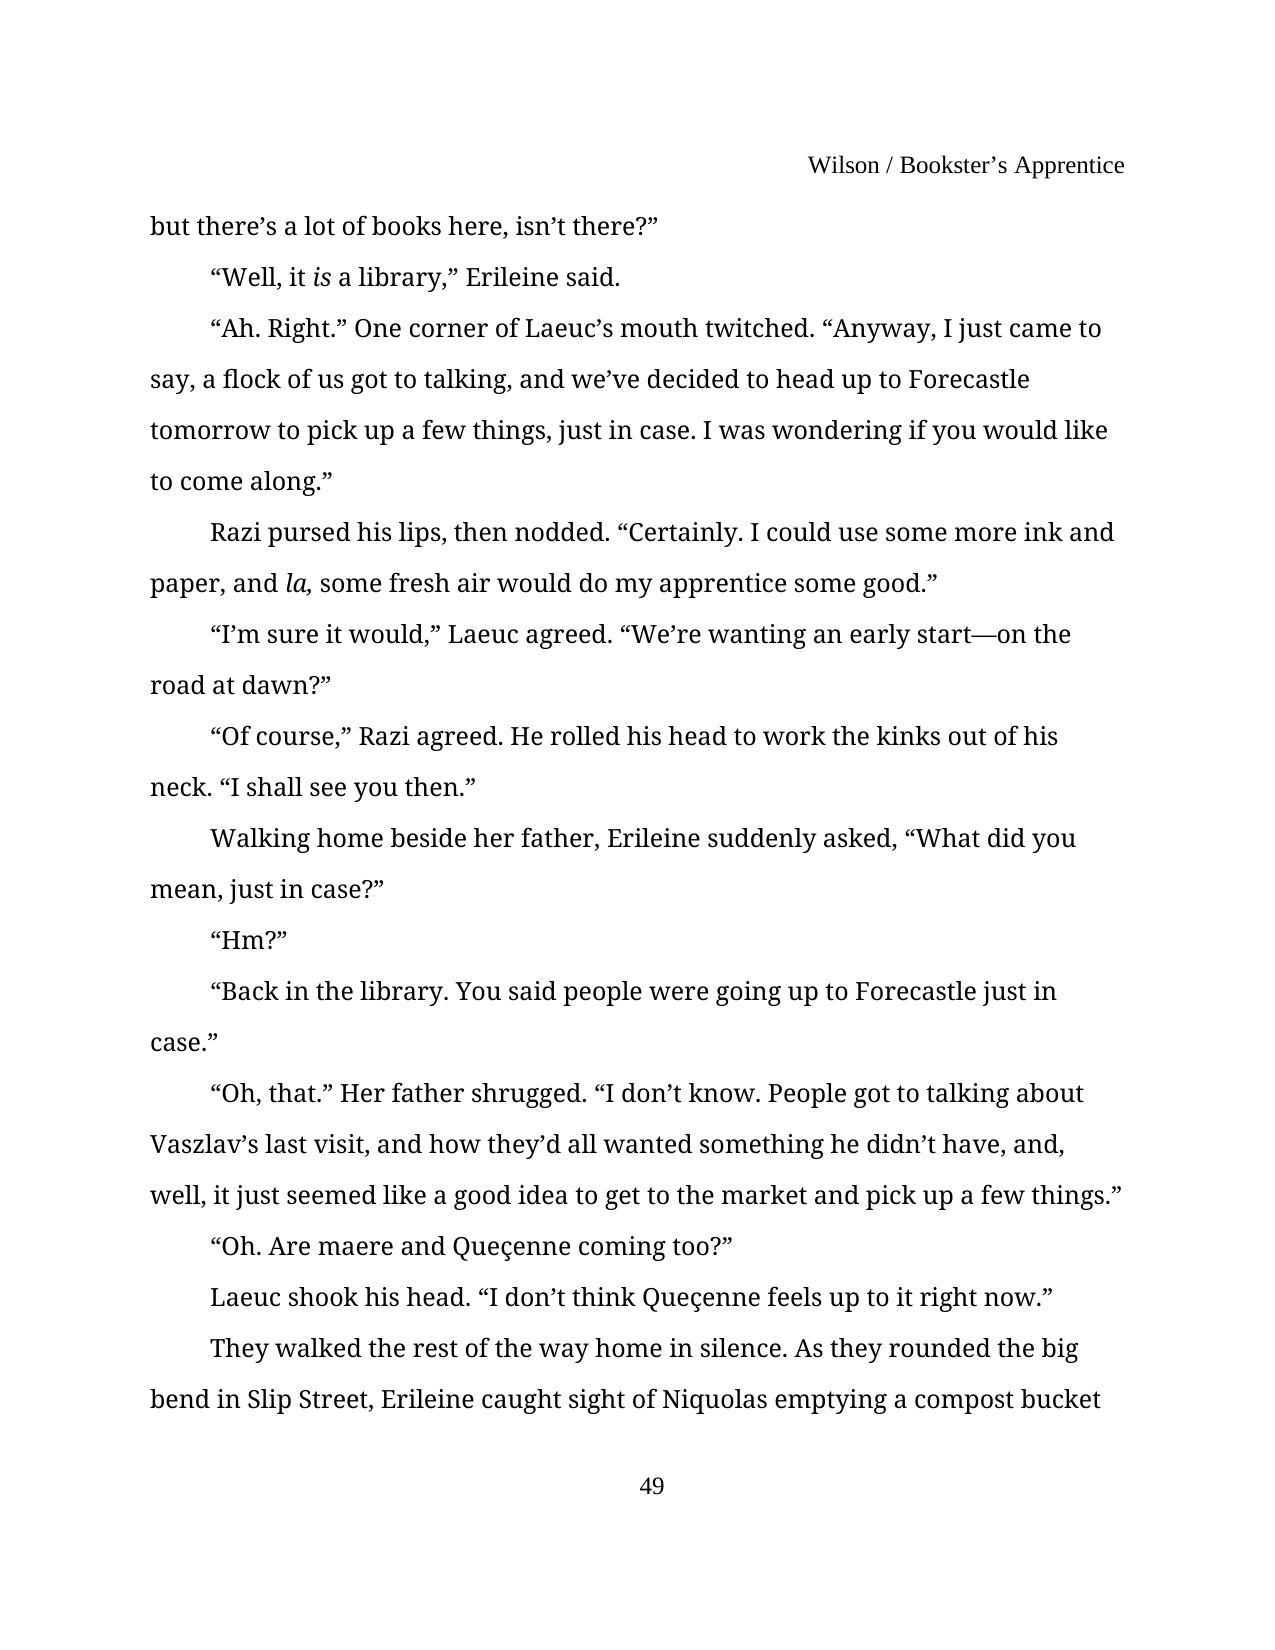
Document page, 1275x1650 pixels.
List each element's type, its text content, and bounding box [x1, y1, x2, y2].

text but there’s a lot of books here, isn’t there?” [150, 208, 1125, 242]
text Walking home beside her father, Erileine suddenly asked, “What did you mean, just in case?” [150, 821, 1125, 906]
text Razi pursed his lips, then nodded. “Certainly. I could use some more ink and paper, and la, some fresh air would do my apprentice some good.” [150, 514, 1125, 599]
text “Ah. Right.” One corner of Laeuc’s mouth twitched. “Anyway, I just came to say, a flock of us got to talking, and we’ve decided to head up to Forecastle tomorrow to pick up a few things, just in case. I was wondering if you would like to come along.” [150, 310, 1125, 497]
text “I’m sure it would,” Laeuc agreed. “We’re wanting an early start—on the road at dawn?” [150, 617, 1125, 702]
text Laeuc shook his head. “I don’t think Queçenne feels up to it right now.” [150, 1280, 1125, 1314]
text “Hm?” [150, 923, 1125, 957]
text They walked the rest of the way home in silence. As they rounded the big bend in Slip Street, Erileine caught sight of Niquolas emptying a compost bucket [150, 1331, 1125, 1416]
text “Well, it is a library,” Erileine said. [150, 259, 1125, 293]
text “Of course,” Razi agreed. He rolled his head to work the kinks out of his neck. “I shall see you then.” [150, 719, 1125, 804]
text “Oh. Are maere and Queçenne coming too?” [150, 1229, 1125, 1263]
text “Back in the library. You said people were going up to Forecastle just in case.” [150, 974, 1125, 1059]
text “Oh, that.” Her father shrugged. “I don’t know. People got to talking about Vaszlav’s last visit, and how they’d all wanted something he didn’t have, and, well, it just seemed like a good idea to get to the market and pick up a few things.” [150, 1076, 1125, 1212]
